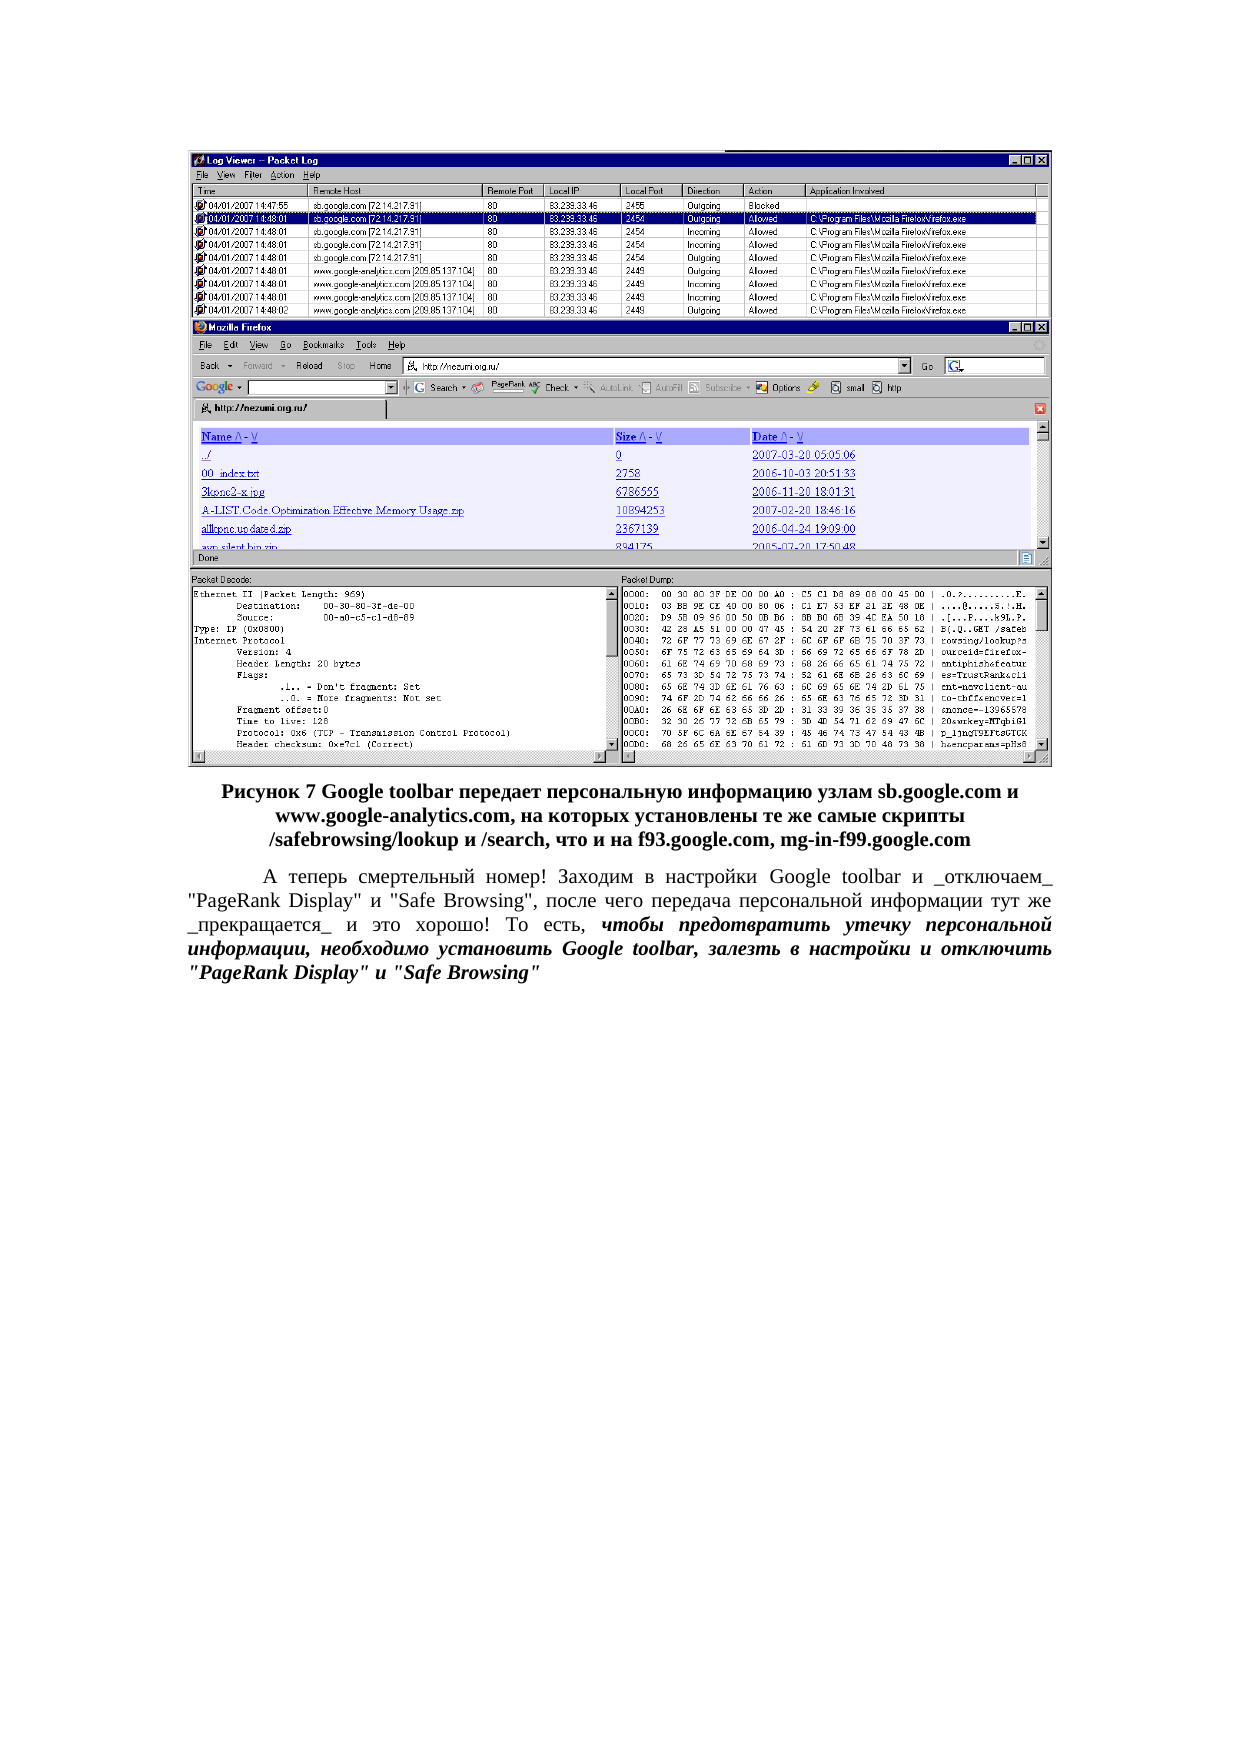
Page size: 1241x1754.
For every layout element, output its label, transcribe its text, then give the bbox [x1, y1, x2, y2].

picture [188, 150, 1052, 767]
text Рисунок 7 Google toolbar передает персональную информацию узлам sb.google.com и www.google-analytics.com, на которых установлены те же самые скрипты /safebrowsing/lookup и /search, что и на f93.google.com, mg-in-f99.google.com [187, 779, 1053, 851]
text А теперь смертельный номер! Заходим в настройки Google toolbar и _отключаем_ "PageRank Display" и "Safe Browsing", после чего передача персональной информации тут же _прекращается_ и это хорошо! То есть, чтобы предотвратить утечку персональной информации, необходимо установить Google toolbar, залезть в настройки и отключить "PageRank Display" и "Safe Browsing" [187, 863, 1053, 984]
